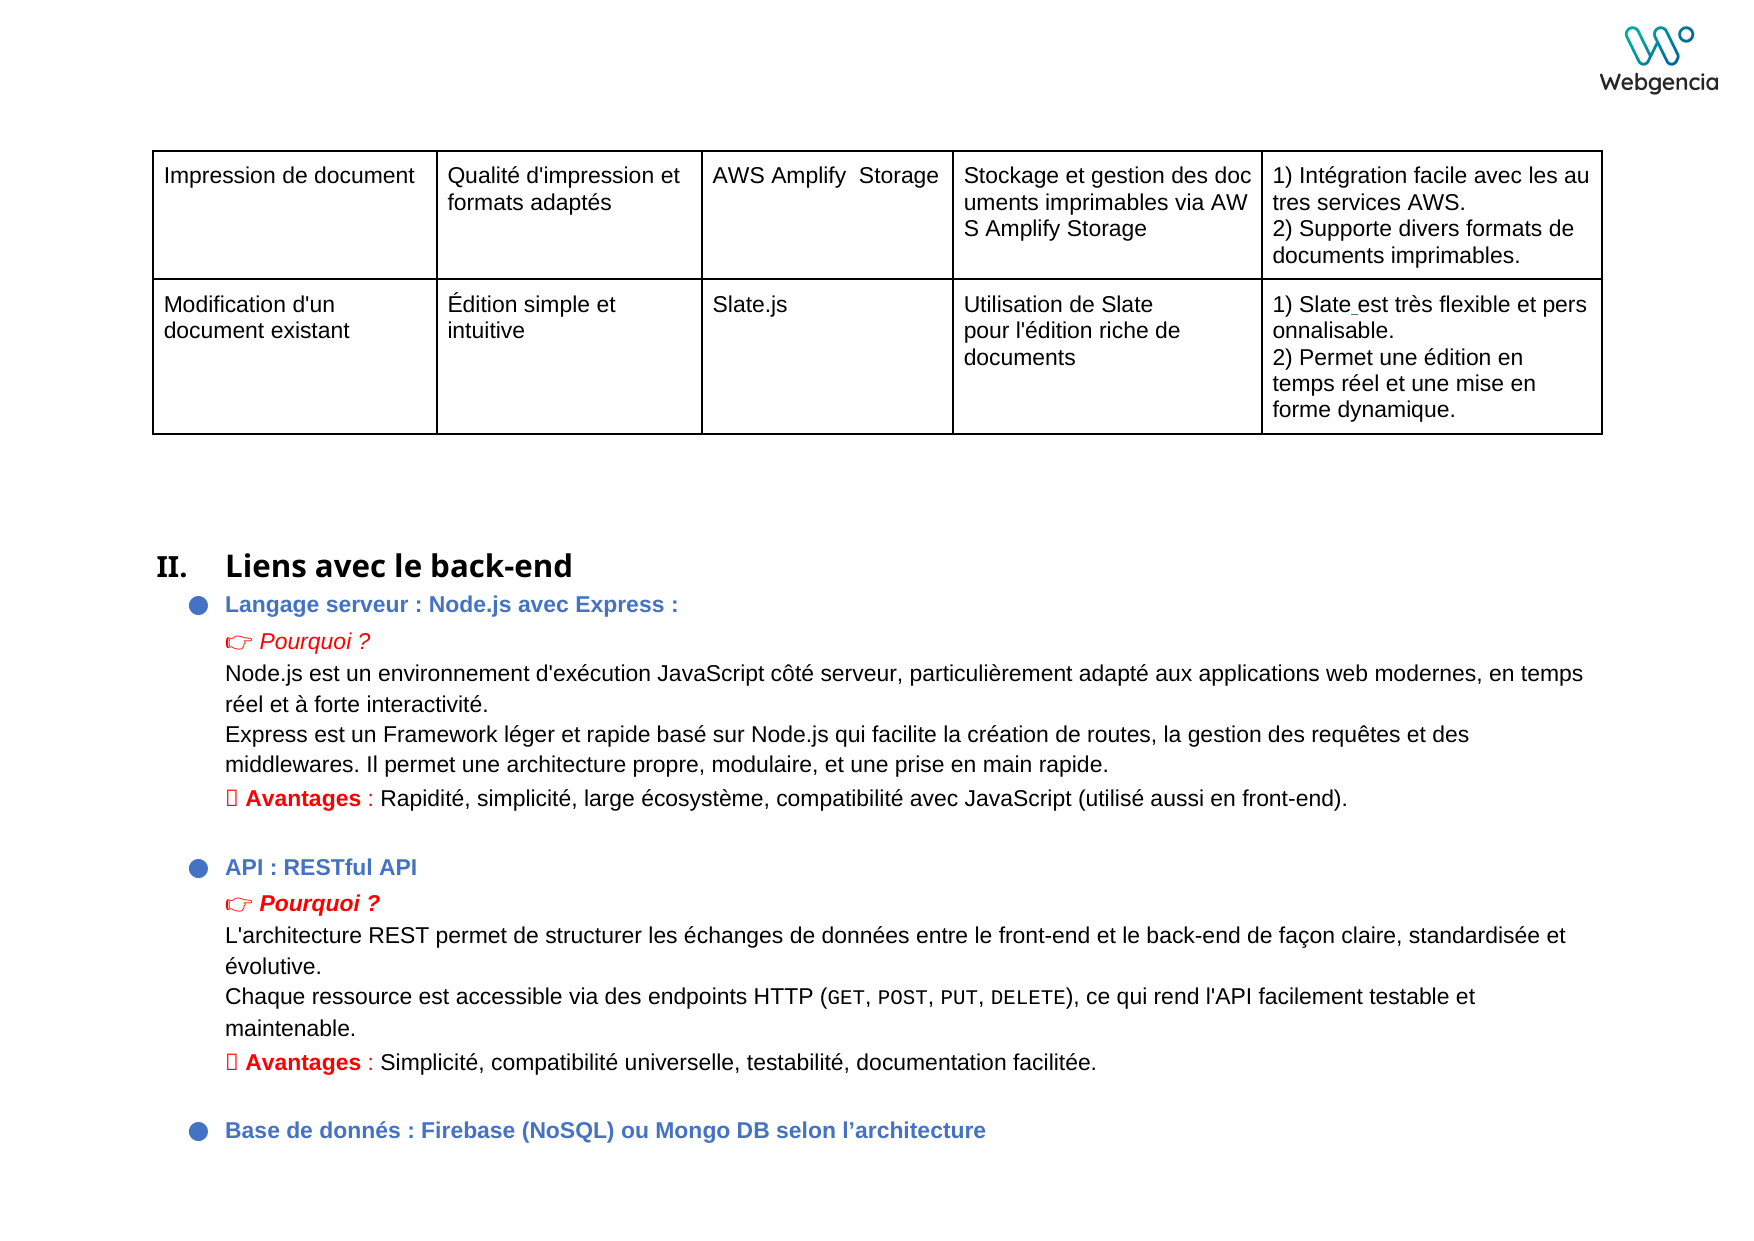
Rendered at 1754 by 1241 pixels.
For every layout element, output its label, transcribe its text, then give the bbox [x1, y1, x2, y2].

table_cell Utilisation de Slate pour l'édition riche de documents [954, 280, 1261, 433]
list Base de donnés : Firebase (NoSQL) ou Mongo DB selon l’architecture [187, 1112, 1604, 1146]
subtitle Liens avec le back-end [187, 543, 1604, 586]
table_cell 1) Intégration facile avec les autres services AWS. 2) Supporte divers formats de documents imprimables. [1263, 152, 1601, 278]
text 👉 Pourquoi ? L'architecture REST permet de structurer les échanges de données entre le front-end et le back-end de façon claire, standardisée et évolutive. Chaque ressource est accessible via des endpoints HTTP (GET, POST, PUT, DELETE), ce qui rend l'API facilement testable et maintenable. ➕ Avantages : Simplicité, compatibilité universelle, testabilité, documentation facilitée. [225, 887, 1604, 1077]
table_cell Impression de document [154, 152, 436, 278]
list API : RESTful API [187, 848, 1604, 882]
table_cell Modification d'un document existant [154, 280, 436, 433]
list Langage serveur : Node.js avec Express : [187, 586, 1604, 620]
text 👉 Pourquoi ? Node.js est un environnement d'exécution JavaScript côté serveur, particulièrement adapté aux applications web modernes, en temps réel et à forte interactivité. Express est un Framework léger et rapide basé sur Node.js qui facilite la création de routes, la gestion des requêtes et des middlewares. Il permet une architecture propre, modulaire, et une prise en main rapide. ➕ Avantages : Rapidité, simplicité, large écosystème, compatibilité avec JavaScript (utilisé aussi en front-end). [225, 625, 1604, 813]
table_cell Stockage et gestion des documents imprimables via AWS Amplify Storage [954, 152, 1261, 278]
table_cell AWS Amplify Storage [703, 152, 952, 278]
table_cell Édition simple et intuitive [438, 280, 701, 433]
table_cell 1) Slate est très flexible et personnalisable. 2) Permet une édition en temps réel et une mise en forme dynamique. [1263, 280, 1601, 433]
table_cell Slate.js [703, 280, 952, 433]
table_cell Qualité d'impression et formats adaptés [438, 152, 701, 278]
